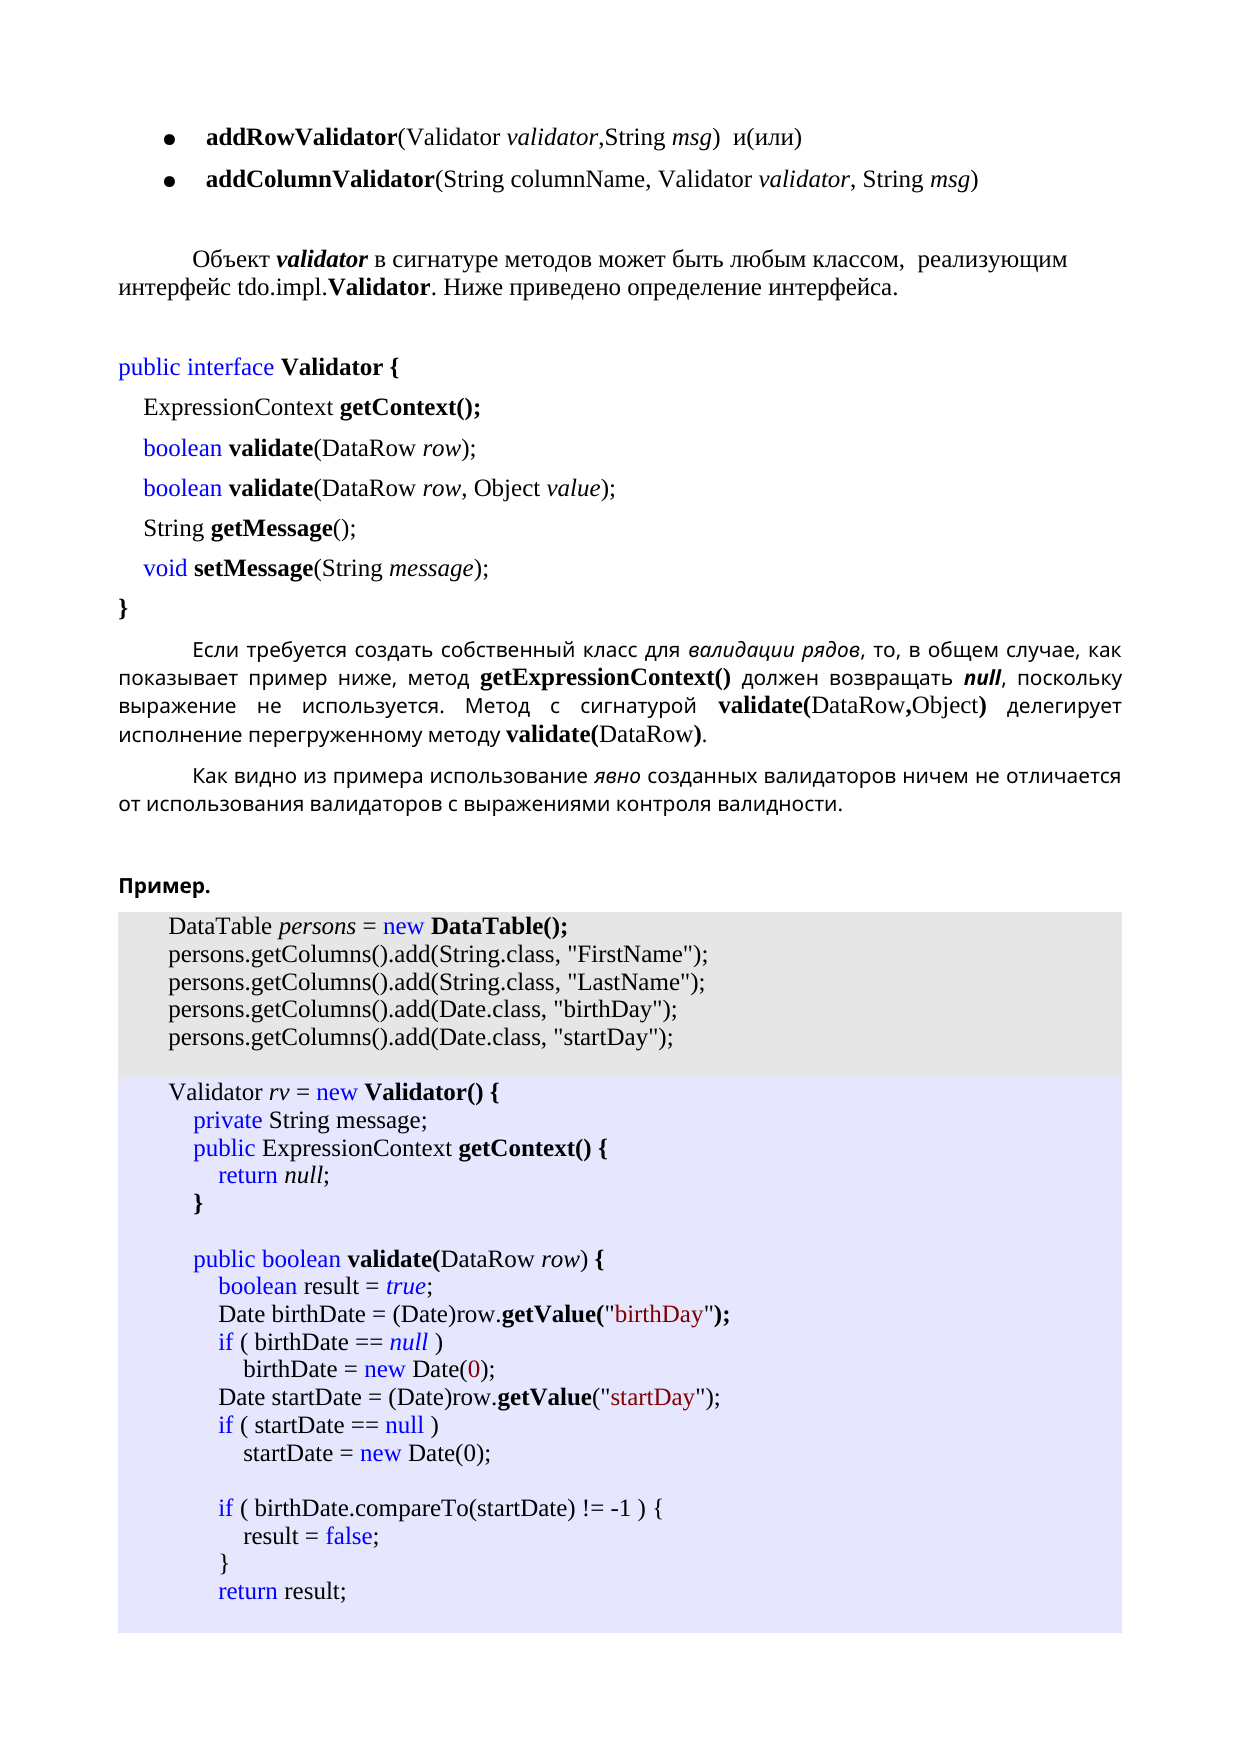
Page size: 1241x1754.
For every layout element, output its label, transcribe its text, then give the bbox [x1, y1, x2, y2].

text } [118, 1549, 1122, 1577]
text ExpressionContext getContext(); [118, 393, 1122, 421]
text Пример. [118, 871, 1122, 900]
text Date birthDate = (Date)row.getValue("birthDay"); [118, 1300, 1122, 1328]
text Validator rv = new Validator() { [118, 1078, 1122, 1106]
text return result; [118, 1577, 1122, 1605]
text if ( birthDate.compareTo(startDate) != -1 ) { [118, 1494, 1122, 1522]
text Как видно из примера использование явно созданных валидаторов ничем не отличается от использования валидаторов с выражениями контроля валидности. [118, 761, 1122, 818]
text persons.getColumns().add(String.class, "LastName"); [118, 968, 1122, 995]
text Объект validator в сигнатуре методов может быть любым классом, реализующим интерфейс tdo.impl.Validator. Ниже приведено определение интерфейса. [118, 245, 1122, 301]
text persons.getColumns().add(Date.class, "birthDay"); [118, 995, 1122, 1023]
text void setMessage(String message); [118, 554, 1122, 582]
text return null; [118, 1162, 1122, 1189]
text public boolean validate(DataRow row) { [118, 1245, 1122, 1272]
text persons.getColumns().add(Date.class, "startDay"); [118, 1023, 1122, 1051]
text public interface Validator { [118, 353, 1122, 381]
text if ( birthDate == null ) [118, 1328, 1122, 1356]
text startDate = new Date(0); [118, 1439, 1122, 1466]
text } [118, 594, 1122, 622]
text public ExpressionContext getContext() { [118, 1134, 1122, 1162]
text boolean validate(DataRow row, Object value); [118, 474, 1122, 502]
text birthDate = new Date(0); [118, 1356, 1122, 1383]
text boolean validate(DataRow row); [118, 434, 1122, 461]
text boolean result = true; [118, 1272, 1122, 1300]
list addColumnValidator(String columnName, Validator validator, String msg) [162, 165, 1122, 192]
list addRowValidator(Validator validator,String msg) и(или) [162, 118, 1122, 152]
text Если требуется создать собственный класс для валидации рядов, то, в общем случае, как показывает пример ниже, метод getExpressionContext() должен возвращать null, поскольку выражение не используется. Метод с сигнатурой validate(DataRow,Object) делегирует иcполнение перегруженному методу validate(DataRow). [118, 635, 1122, 748]
text private String message; [118, 1106, 1122, 1134]
text DataTable persons = new DataTable(); [118, 912, 1122, 940]
text persons.getColumns().add(String.class, "FirstName"); [118, 940, 1122, 968]
text } [118, 1189, 1122, 1217]
text result = false; [118, 1522, 1122, 1549]
text Date startDate = (Date)row.getValue("startDay"); [118, 1383, 1122, 1411]
text String getMessage(); [118, 514, 1122, 542]
text if ( startDate == null ) [118, 1411, 1122, 1439]
